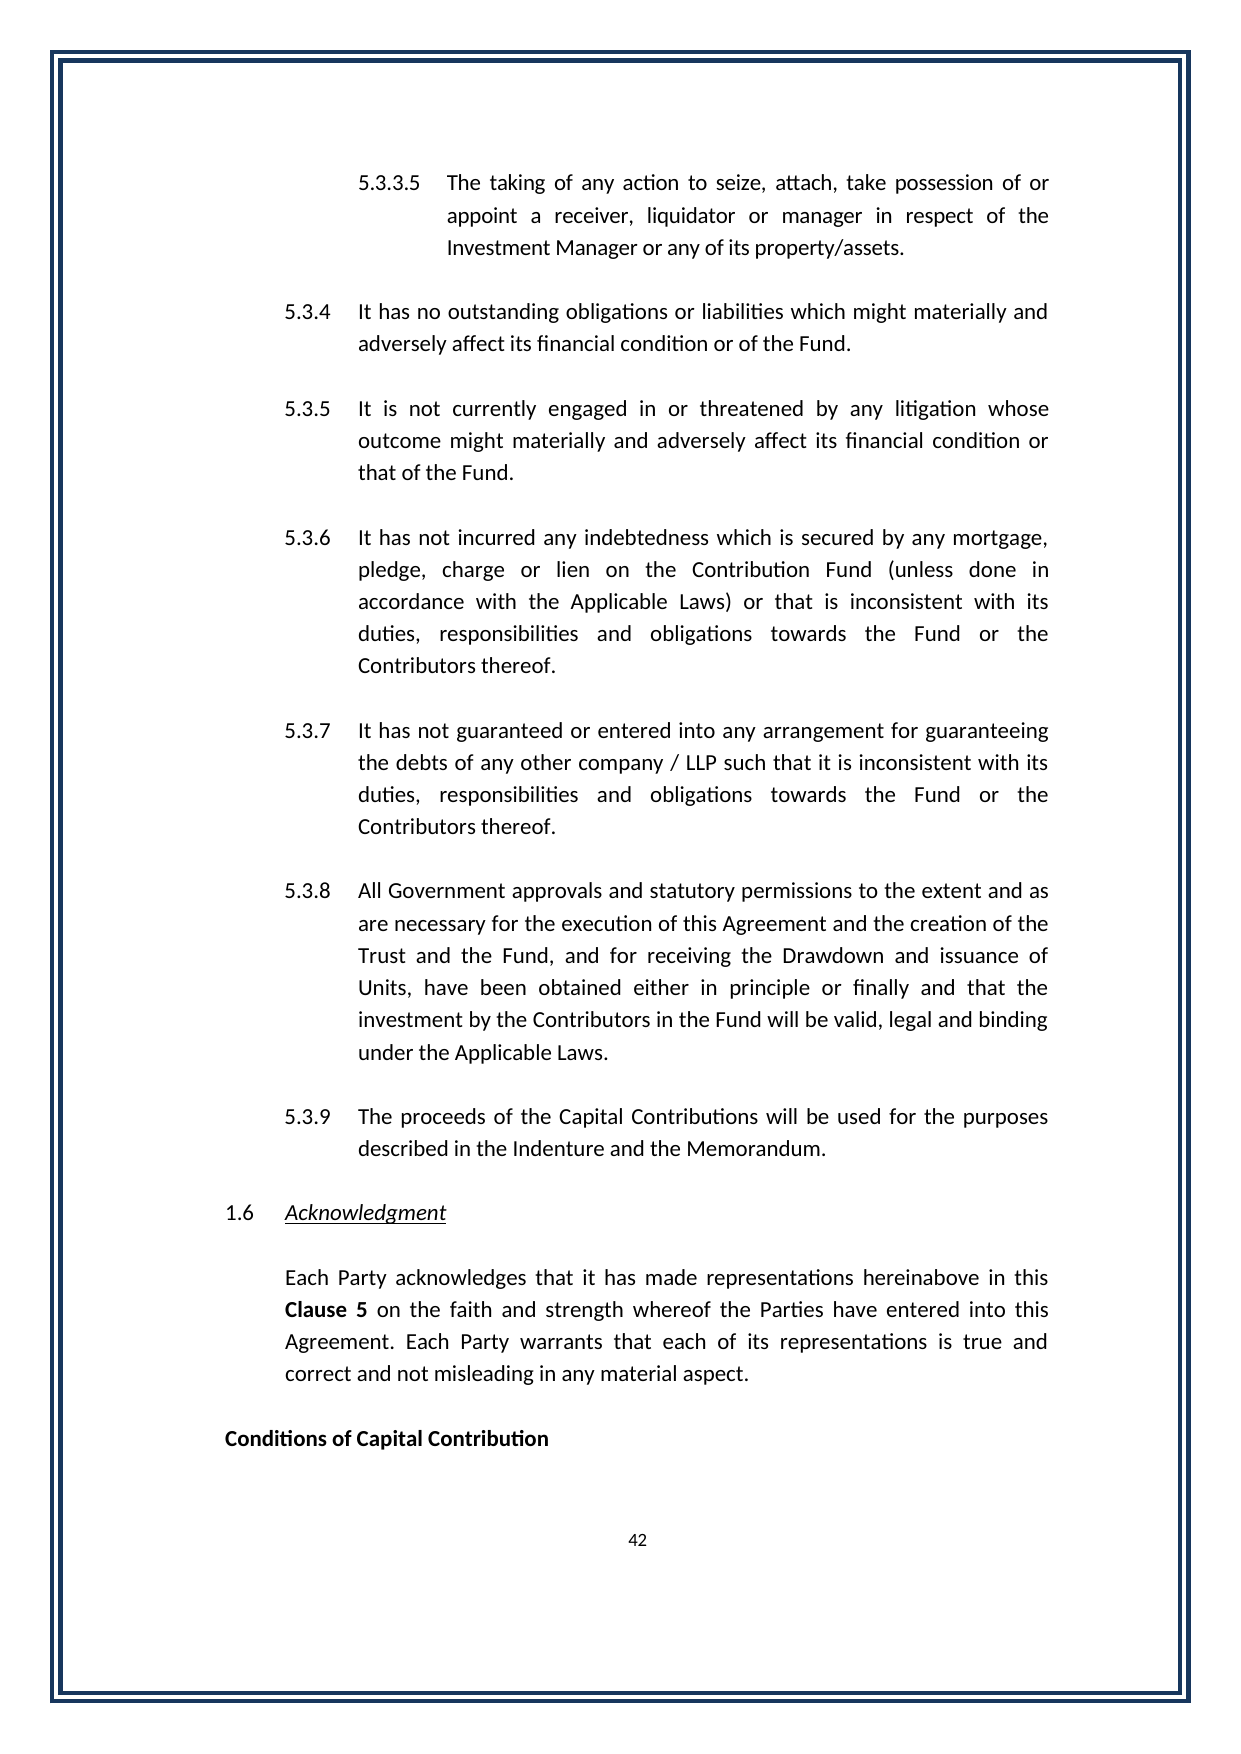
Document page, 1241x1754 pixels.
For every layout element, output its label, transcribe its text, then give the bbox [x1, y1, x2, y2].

list It has no outstanding obligations or liabilities which might materially and adversely affect its financial condition or of the Fund. [284, 297, 1050, 357]
text Each Party acknowledges that it has made representations hereinabove in this Clause 5 on the faith and strength whereof the Parties have entered into this Agreement. Each Party warrants that each of its representations is true and correct and not misleading in any material aspect. [285, 1263, 1050, 1387]
list All Government approvals and statutory permissions to the extent and as are necessary for the execution of this Agreement and the creation of the Trust and the Fund, and for receiving the Drawdown and issuance of Units, have been obtained either in principle or finally and that the investment by the Contributors in the Fund will be valid, legal and binding under the Applicable Laws. [284, 877, 1050, 1066]
list The proceeds of the Capital Contributions will be used for the purposes described in the Indenture and the Memorandum. [284, 1102, 1050, 1162]
list It has not guaranteed or entered into any arrangement for guaranteeing the debts of any other company / LLP such that it is inconsistent with its duties, responsibilities and obligations towards the Fund or the Contributors thereof. [284, 716, 1050, 840]
list It has not incurred any indebtedness which is secured by any mortgage, pledge, charge or lien on the Contribution Fund (unless done in accordance with the Applicable Laws) or that is inconsistent with its duties, responsibilities and obligations towards the Fund or the Contributors thereof. [284, 523, 1050, 679]
list It is not currently engaged in or threatened by any litigation whose outcome might materially and adversely affect its financial condition or that of the Fund. [284, 394, 1050, 486]
subtitle Conditions of Capital Contribution [225, 1424, 1050, 1452]
list Acknowledgment [225, 1198, 1050, 1227]
list The taking of any action to seize, attach, take possession of or appoint a receiver, liquidator or manager in respect of the Investment Manager or any of its property/assets. [358, 168, 1050, 261]
